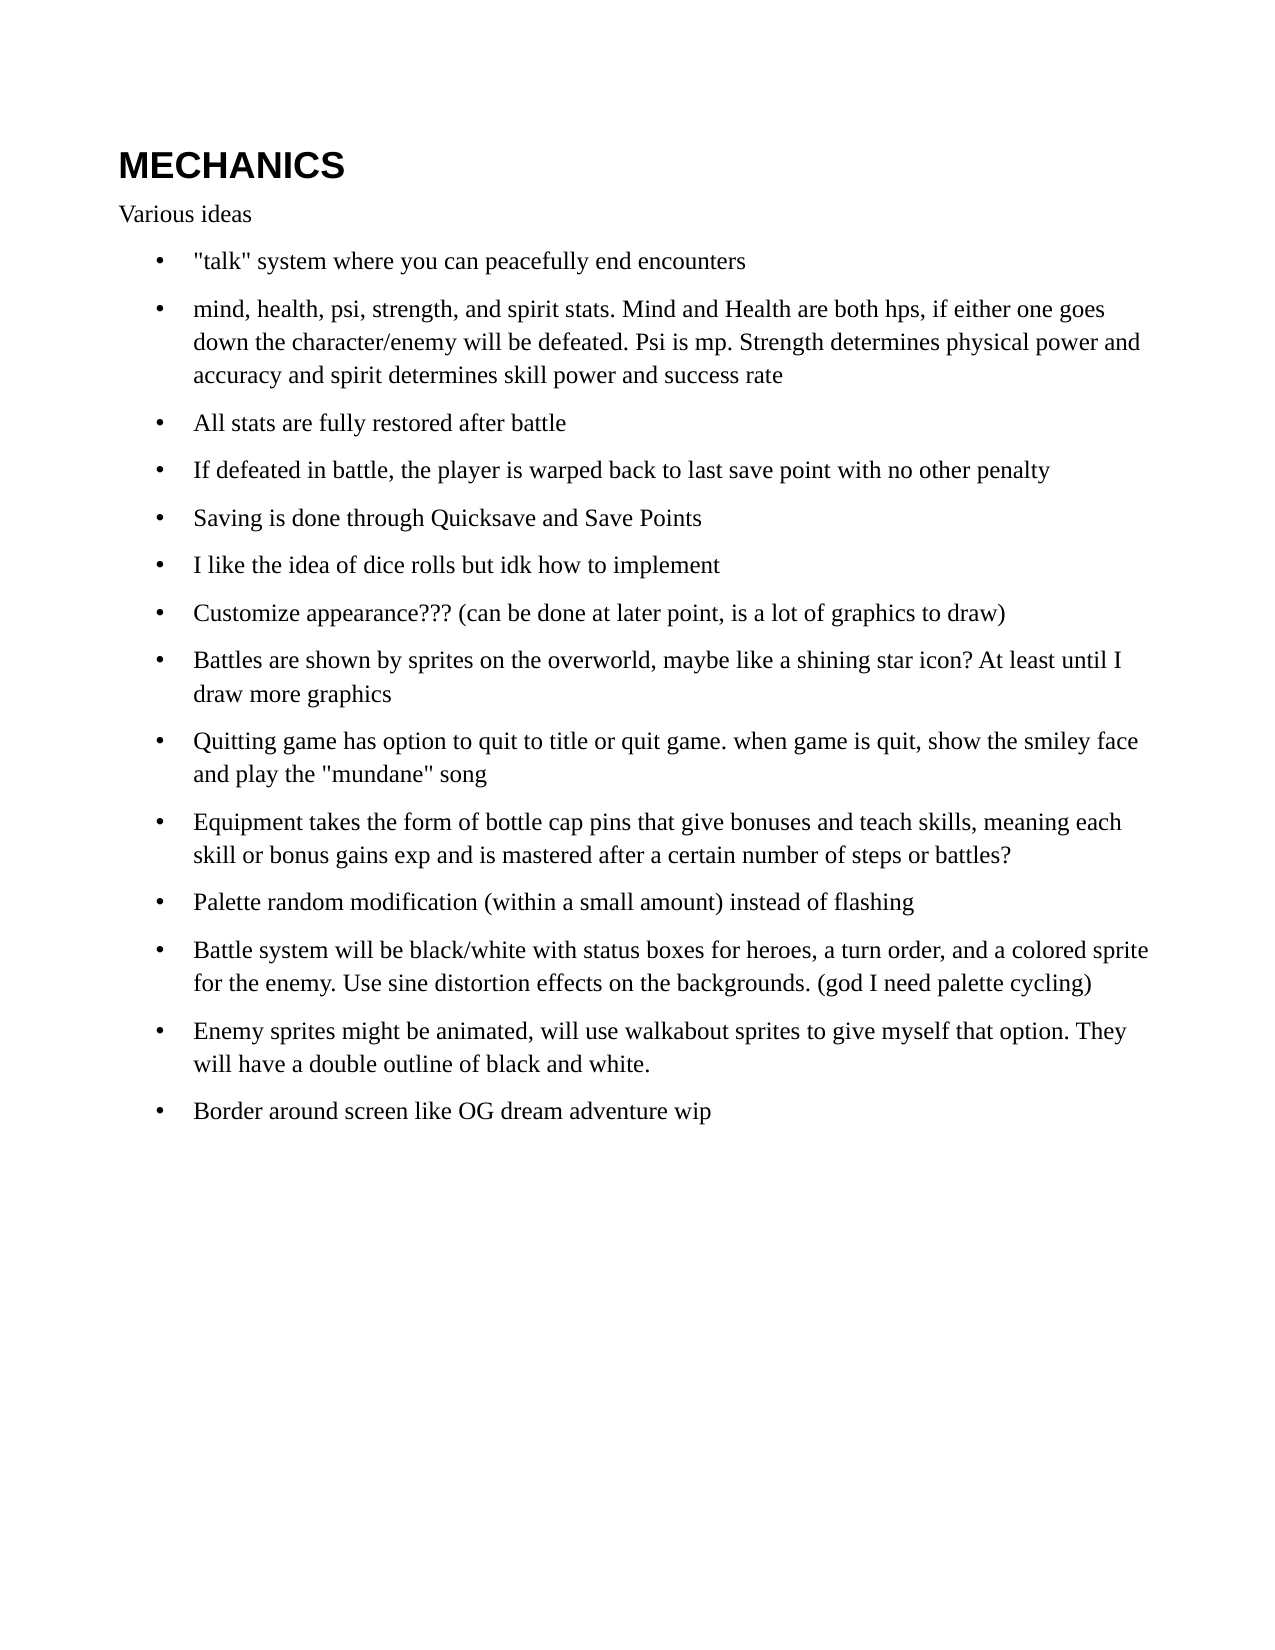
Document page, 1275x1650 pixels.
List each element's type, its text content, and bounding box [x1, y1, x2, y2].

subtitle Battles are shown by sprites on the overworld, maybe like a shining star icon? At least until I draw more graphics [156, 646, 1157, 707]
subtitle MECHANICS [118, 143, 1157, 186]
subtitle Enemy sprites might be animated, will use walkabout sprites to give myself that option. They will have a double outline of black and white. [156, 1016, 1157, 1077]
subtitle All stats are fully restored after battle [156, 408, 1157, 436]
subtitle If defeated in battle, the player is warped back to last save point with no other penalty [156, 455, 1157, 484]
subtitle I like the idea of dice rolls but idk how to implement [156, 550, 1157, 579]
subtitle Border around screen like OG dream adventure wip [156, 1096, 1157, 1125]
subtitle Palette random modification (within a small amount) instead of flashing [156, 887, 1157, 916]
subtitle mind, health, psi, strength, and spirit stats. Mind and Health are both hps, if either one goes down the character/enemy will be defeated. Psi is mp. Strength determines physical power and accuracy and spirit determines skill power and success rate [156, 294, 1157, 389]
subtitle Various ideas [118, 199, 1157, 227]
subtitle "talk" system where you can peacefully end encounters [156, 246, 1157, 275]
subtitle Saving is done through Quicksave and Save Points [156, 503, 1157, 532]
subtitle Customize appearance??? (can be done at later point, is a lot of graphics to draw) [156, 598, 1157, 627]
subtitle Battle system will be black/white with status boxes for heroes, a turn order, and a colored sprite for the enemy. Use sine distortion effects on the backgrounds. (god I need palette cycling) [156, 935, 1157, 997]
subtitle Equipment takes the form of bottle cap pins that give bonuses and teach skills, meaning each skill or bonus gains exp and is mastered after a certain number of steps or battles? [156, 807, 1157, 869]
subtitle Quitting game has option to quit to title or quit game. when game is quit, show the smiley face and play the "mundane" song [156, 726, 1157, 788]
